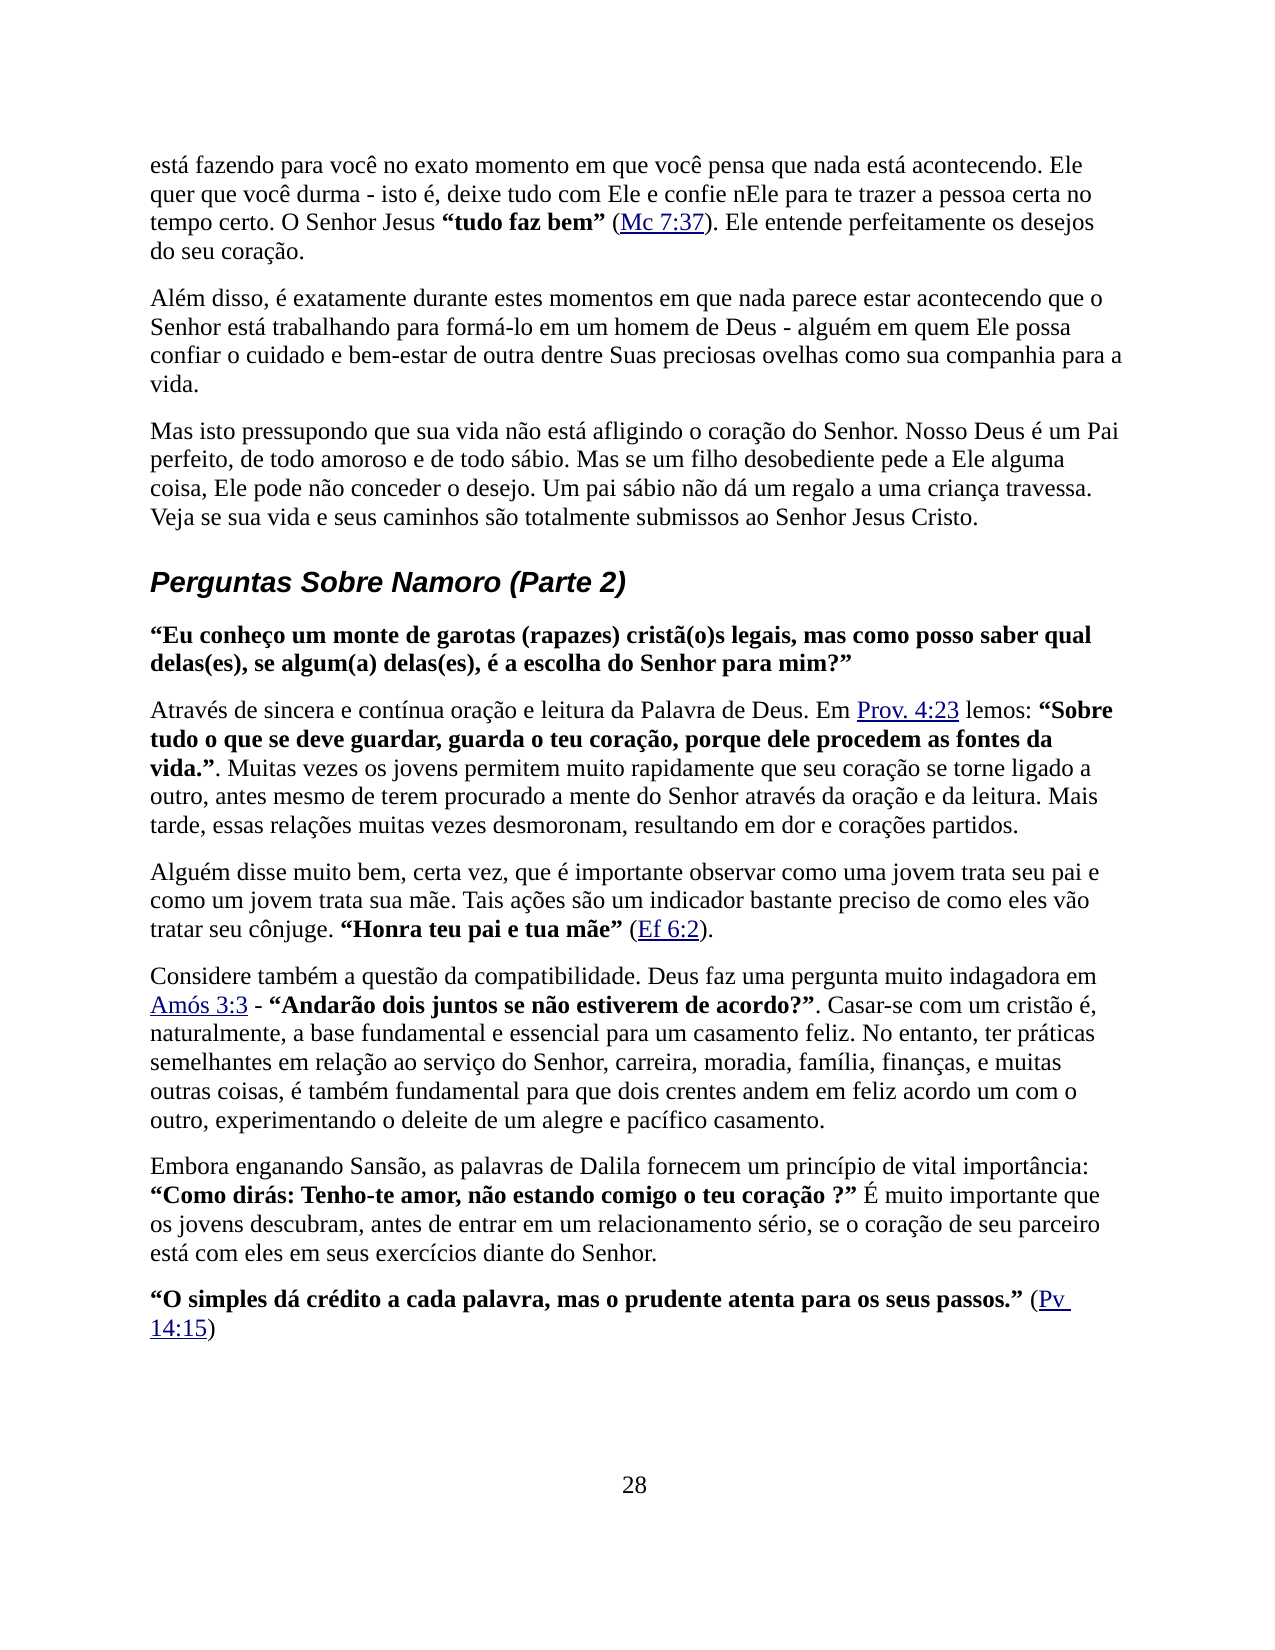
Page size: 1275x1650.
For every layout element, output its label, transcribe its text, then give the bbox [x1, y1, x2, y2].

text está fazendo para você no exato momento em que você pensa que nada está acontecendo. Ele quer que você durma - isto é, deixe tudo com Ele e confie nEle para te trazer a pessoa certa no tempo certo. O Senhor Jesus “tudo faz bem” (Mc 7:37). Ele entende perfeitamente os desejos do seu coração. [150, 150, 1125, 265]
text “Eu conheço um monte de garotas (rapazes) cristã(o)s legais, mas como posso saber qual delas(es), se algum(a) delas(es), é a escolha do Senhor para mim?” [150, 620, 1125, 677]
text Embora enganando Sansão, as palavras de Dalila fornecem um princípio de vital importância: “Como dirás: Tenho-te amor, não estando comigo o teu coração ?” É muito importante que os jovens descubram, antes de entrar em um relacionamento sério, se o coração de seu parceiro está com eles em seus exercícios diante do Senhor. [150, 1151, 1125, 1266]
text Alguém disse muito bem, certa vez, que é importante observar como uma jovem trata seu pai e como um jovem trata sua mãe. Tais ações são um indicador bastante preciso de como eles vão tratar seu cônjuge. “Honra teu pai e tua mãe” (Ef 6:2). [150, 857, 1125, 943]
text Através de sincera e contínua oração e leitura da Palavra de Deus. Em Prov. 4:23 lemos: “Sobre tudo o que se deve guardar, guarda o teu coração, porque dele procedem as fontes da vida.”. Muitas vezes os jovens permitem muito rapidamente que seu coração se torne ligado a outro, antes mesmo de terem procurado a mente do Senhor através da oração e da leitura. Mais tarde, essas relações muitas vezes desmoronam, resultando em dor e corações partidos. [150, 695, 1125, 839]
text Mas isto pressupondo que sua vida não está afligindo o coração do Senhor. Nosso Deus é um Pai perfeito, de todo amoroso e de todo sábio. Mas se um filho desobediente pede a Ele alguma coisa, Ele pode não conceder o desejo. Um pai sábio não dá um regalo a uma criança travessa. Veja se sua vida e seus caminhos são totalmente submissos ao Senhor Jesus Cristo. [150, 416, 1125, 531]
text “O simples dá crédito a cada palavra, mas o prudente atenta para os seus passos.” (Pv 14:15) [150, 1284, 1125, 1342]
subtitle Perguntas Sobre Namoro (Parte 2) [150, 565, 1125, 598]
text Considere também a questão da compatibilidade. Deus faz uma pergunta muito indagadora em Amós 3:3 - “Andarão dois juntos se não estiverem de acordo?”. Casar-se com um cristão é, naturalmente, a base fundamental e essencial para um casamento feliz. No entanto, ter práticas semelhantes em relação ao serviço do Senhor, carreira, moradia, família, finanças, e muitas outras coisas, é também fundamental para que dois crentes andem em feliz acordo um com o outro, experimentando o deleite de um alegre e pacífico casamento. [150, 961, 1125, 1133]
text Além disso, é exatamente durante estes momentos em que nada parece estar acontecendo que o Senhor está trabalhando para formá-lo em um homem de Deus - alguém em quem Ele possa confiar o cuidado e bem-estar de outra dentre Suas preciosas ovelhas como sua companhia para a vida. [150, 283, 1125, 398]
